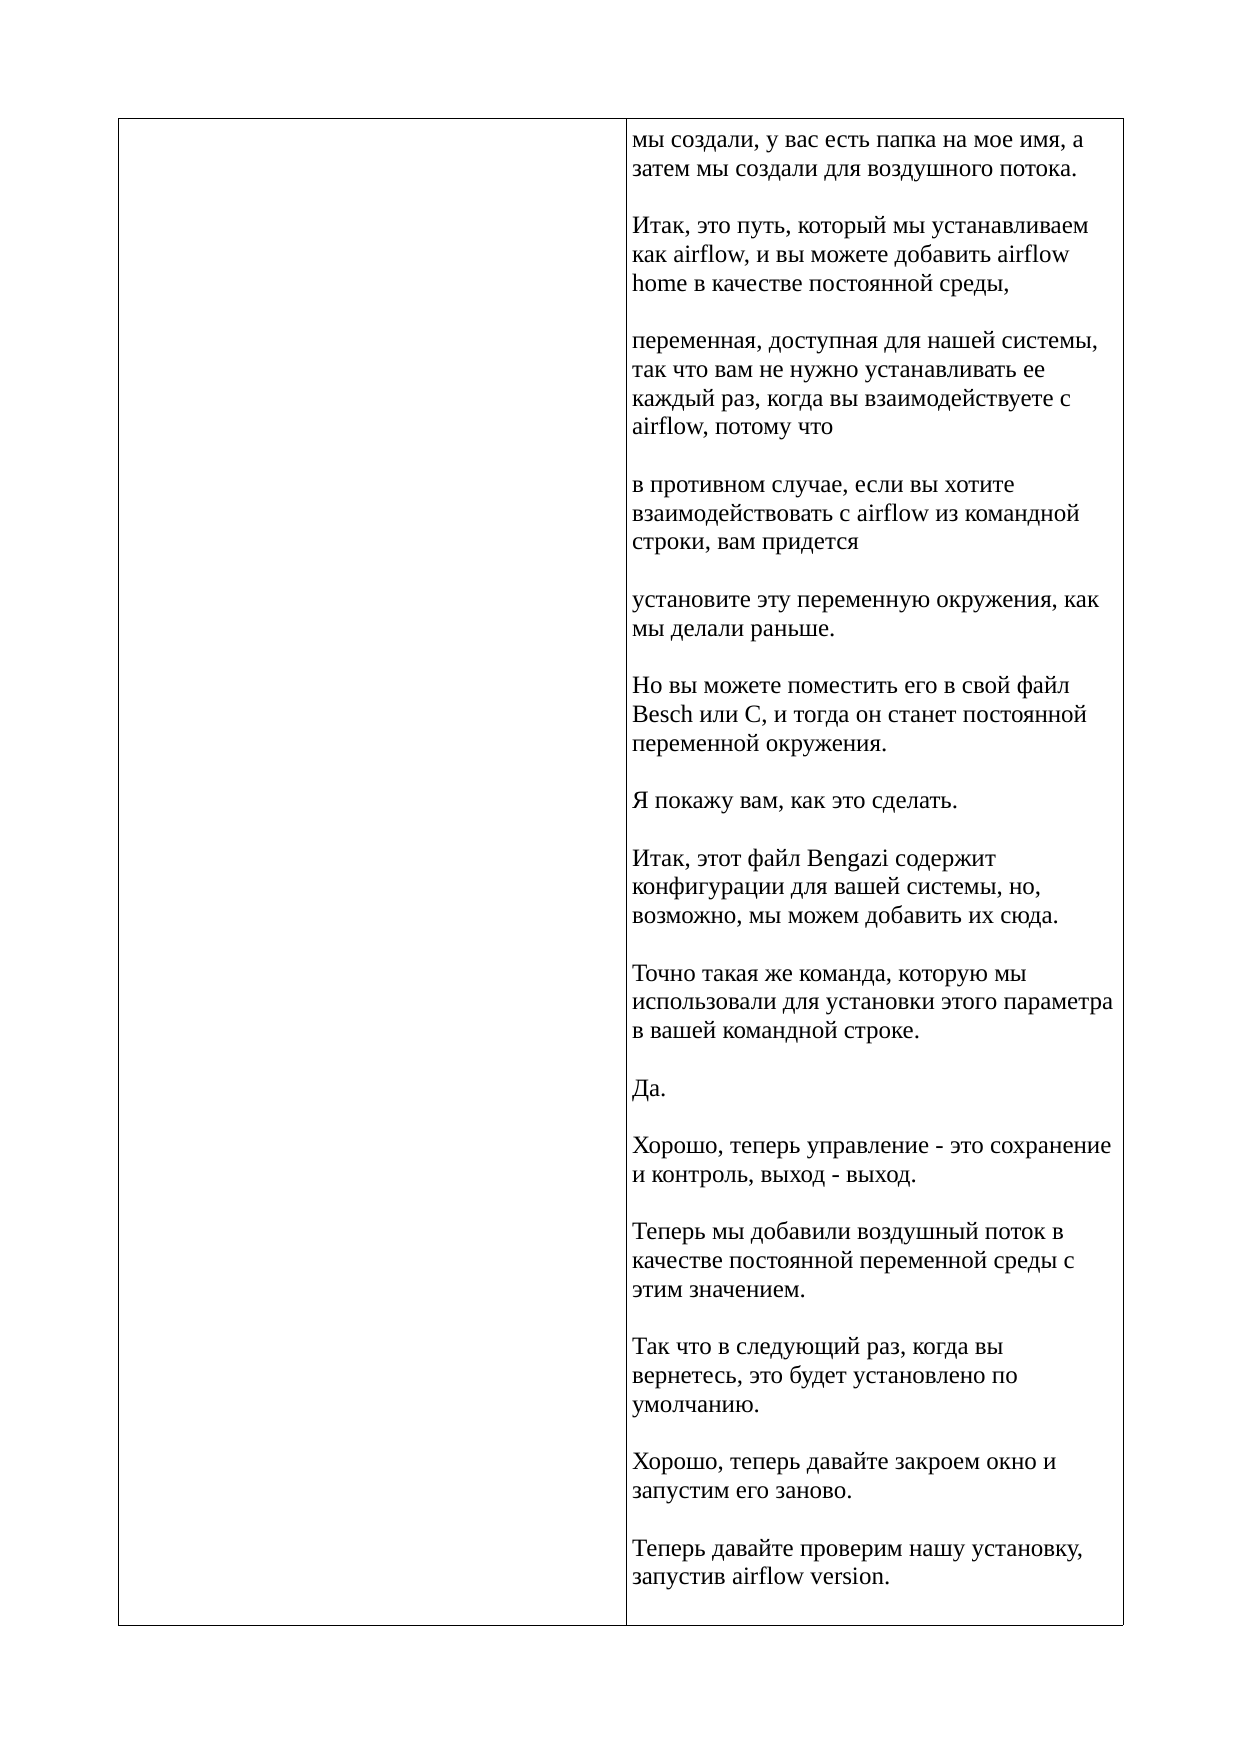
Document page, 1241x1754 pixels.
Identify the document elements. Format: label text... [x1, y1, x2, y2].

table_cell мы создали, у вас есть папка на мое имя, а затем мы создали для воздушного потока. Итак, это путь, который мы устанавливаем как airflow, и вы можете добавить airflow home в качестве постоянной среды, переменная, доступная для нашей системы, так что вам не нужно устанавливать ее каждый раз, когда вы взаимодействуете с airflow, потому что в противном случае, если вы хотите взаимодействовать с airflow из командной строки, вам придется установите эту переменную окружения, как мы делали раньше. Но вы можете поместить его в свой файл Besch или C, и тогда он станет постоянной переменной окружения. Я покажу вам, как это сделать. Итак, этот файл Bengazi содержит конфигурации для вашей системы, но, возможно, мы можем добавить их сюда. Точно такая же команда, которую мы использовали для установки этого параметра в вашей командной строке. Да. Хорошо, теперь управление - это сохранение и контроль, выход - выход. Теперь мы добавили воздушный поток в качестве постоянной переменной среды с этим значением. Так что в следующий раз, когда вы вернетесь, это будет установлено по умолчанию. Хорошо, теперь давайте закроем окно и запустим его заново. Теперь давайте проверим нашу установку, запустив airflow version. [627, 119, 1123, 1625]
table_cell [119, 119, 626, 1625]
